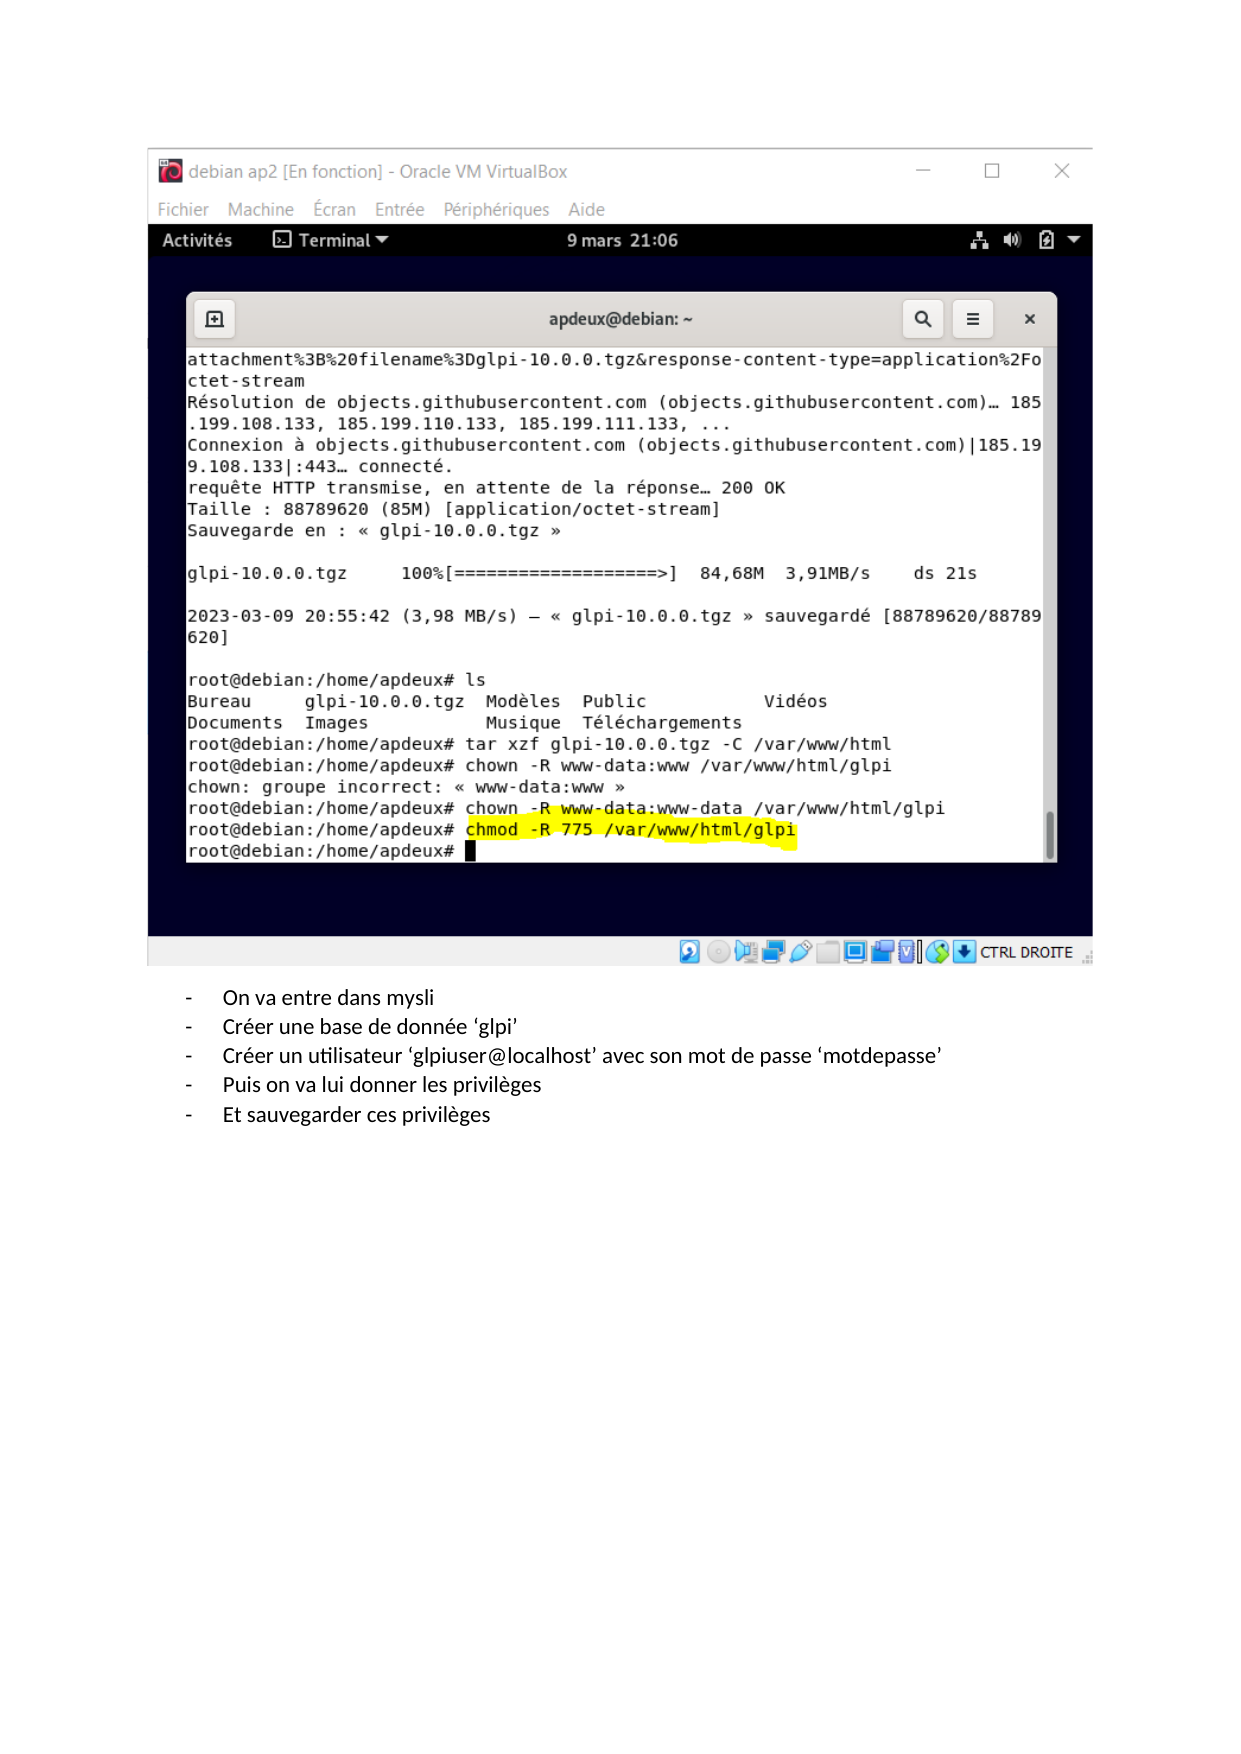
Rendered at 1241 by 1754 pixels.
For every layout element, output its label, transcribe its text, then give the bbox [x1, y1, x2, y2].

list Créer un utilisateur ‘glpiuser@localhost’ avec son mot de passe ‘motdepasse’ [185, 1042, 1093, 1069]
list Et sauvegarder ces privilèges [185, 1100, 1093, 1128]
list Puis on va lui donner les privilèges [185, 1071, 1093, 1099]
list Créer une base de donnée ‘glpi’ [185, 1012, 1093, 1041]
list On va entre dans mysli [185, 983, 1093, 1011]
